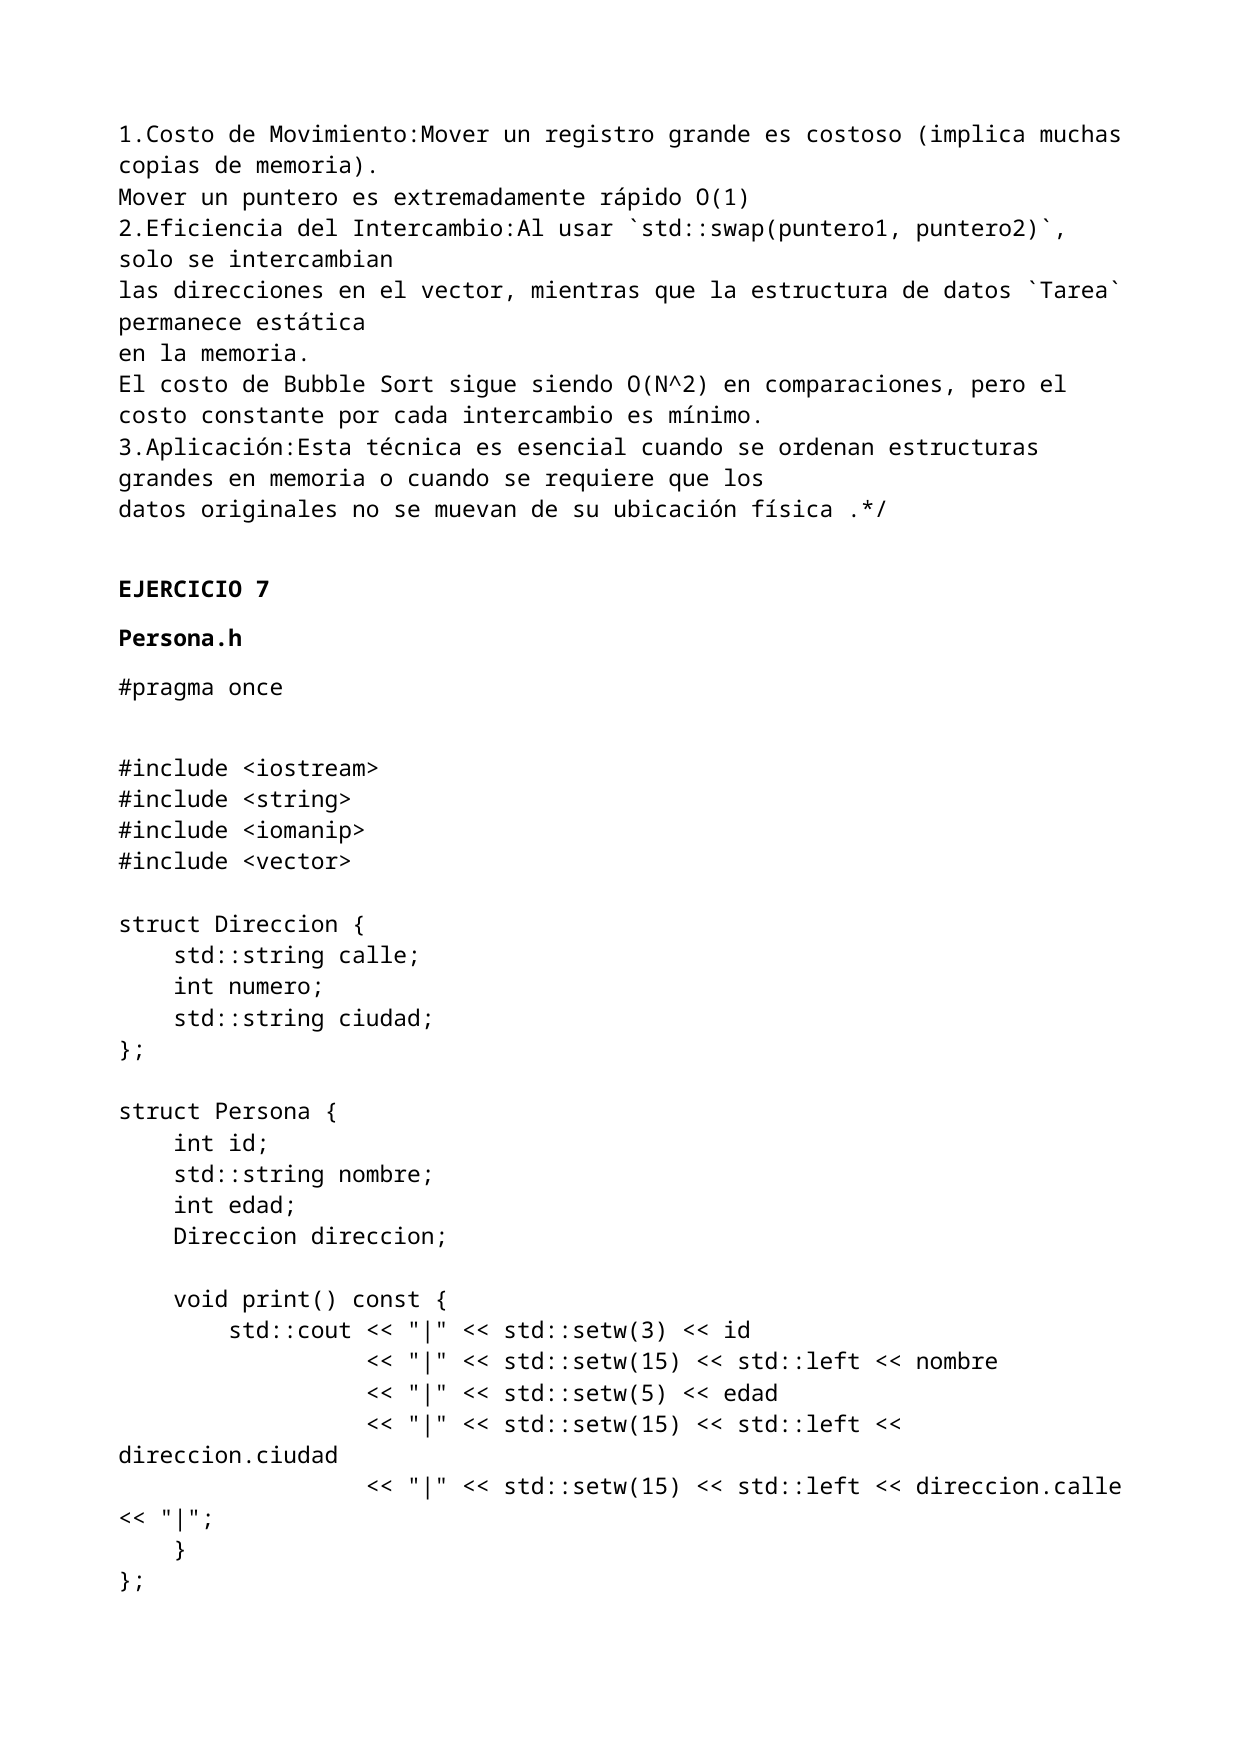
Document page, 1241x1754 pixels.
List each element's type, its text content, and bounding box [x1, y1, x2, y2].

text void print() const { [118, 1283, 1122, 1314]
text std::string calle; [118, 939, 1122, 970]
text struct Direccion { [118, 908, 1122, 939]
text struct Persona { [118, 1095, 1122, 1126]
text Direccion direccion; [118, 1220, 1122, 1251]
text std::cout << "|" << std::setw(3) << id [118, 1314, 1122, 1345]
text }; [118, 1033, 1122, 1064]
text #pragma once [118, 671, 1122, 702]
text en la memoria. [118, 337, 1122, 368]
text El costo de Bubble Sort sigue siendo O(N^2) en comparaciones, pero el costo constante por cada intercambio es mínimo. [118, 368, 1122, 431]
text datos originales no se muevan de su ubicación física .*/ [118, 493, 1122, 524]
text << "|" << std::setw(15) << std::left << direccion.ciudad [118, 1408, 1122, 1470]
text EJERCICIO 7 [118, 573, 1122, 604]
text int numero; [118, 970, 1122, 1001]
text 2.Eficiencia del Intercambio:Al usar `std::swap(puntero1, puntero2)`, solo se intercambian [118, 212, 1122, 274]
text << "|" << std::setw(15) << std::left << direccion.calle << "|"; [118, 1470, 1122, 1533]
text #include <vector> [118, 845, 1122, 876]
text #include <iostream> [118, 751, 1122, 783]
text }; [118, 1564, 1122, 1595]
text Persona.h [118, 622, 1122, 653]
text std::string ciudad; [118, 1001, 1122, 1033]
text #include <string> [118, 783, 1122, 814]
text int edad; [118, 1189, 1122, 1220]
text int id; [118, 1126, 1122, 1158]
text std::string nombre; [118, 1158, 1122, 1189]
text << "|" << std::setw(5) << edad [118, 1376, 1122, 1408]
text #include <iomanip> [118, 814, 1122, 845]
text 1.Costo de Movimiento:Mover un registro grande es costoso (implica muchas copias de memoria). [118, 118, 1122, 181]
text } [118, 1533, 1122, 1564]
text las direcciones en el vector, mientras que la estructura de datos `Tarea` permanece estática [118, 274, 1122, 337]
text 3.Aplicación:Esta técnica es esencial cuando se ordenan estructuras grandes en memoria o cuando se requiere que los [118, 431, 1122, 493]
text << "|" << std::setw(15) << std::left << nombre [118, 1345, 1122, 1376]
text Mover un puntero es extremadamente rápido O(1) [118, 181, 1122, 212]
